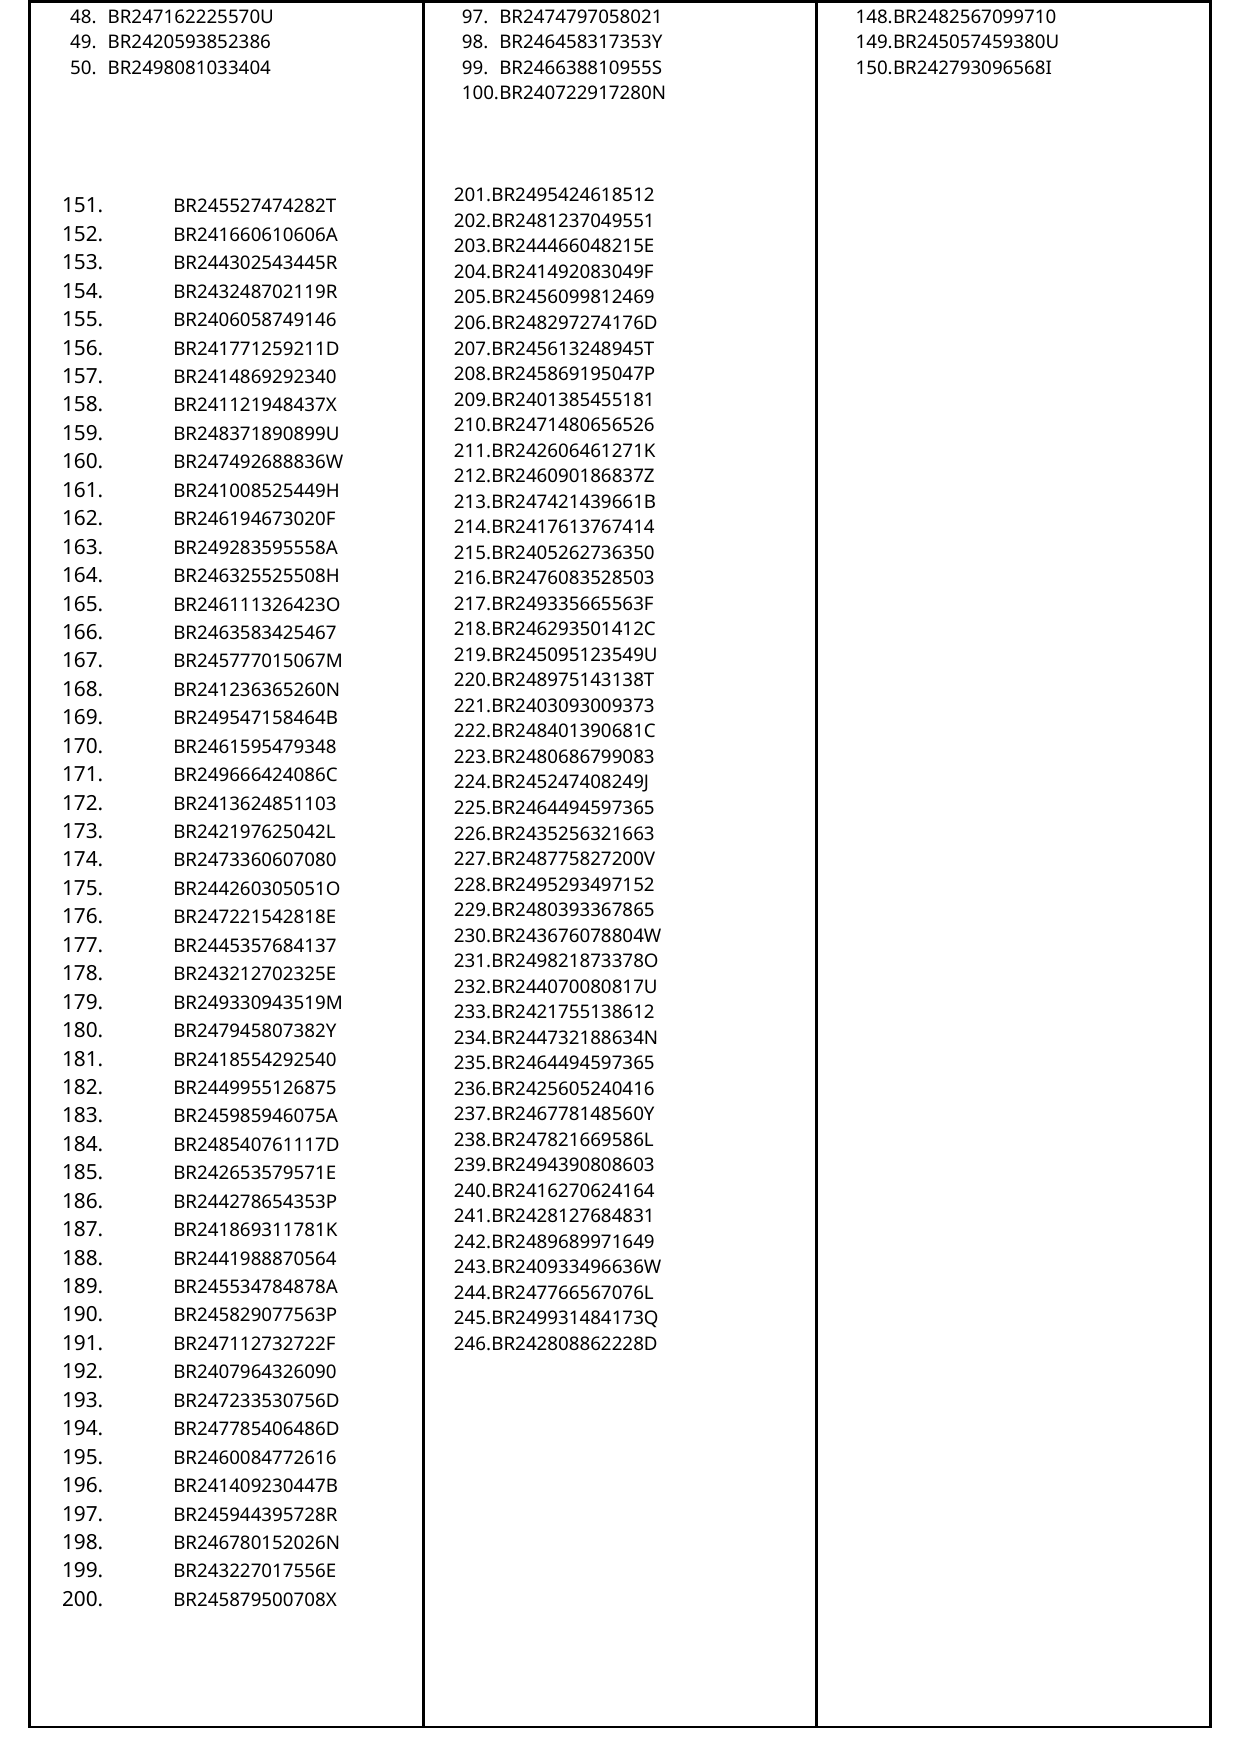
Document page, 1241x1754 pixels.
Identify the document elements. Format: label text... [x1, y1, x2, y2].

table_cell BR242933528741L BR246490870881W BR248061317688V BR240128156296K 93165943H BR249316594163H BR245127805225R BR2444387286865 BR2419712418547 BR2482206857271 BR246576680081E BR2471126229017 BR2454114701734 BR245881271087Y BR248914341906G BR242291377650Q BR2465165798385 BR249596756986R BR243485925912S BR245888905462W BR249814293251H BR242639406086V BR2461522035685 BR2460038383283 BR247833818016S BR248088966294O BR240718249804K BR242057206628Q BR248791864173I BR241854452326X BR245268673834Z BR245244789803F BR248341862741B BR242868442162T BR240532814257Q BR245190620494S BR241285258269N BR245843359732W BR241311616308V BR249514556667K BR249061483707E BR2400205884782 BR2470467418640 BR2427577479857 BR244031237487W BR242973369133G BR2474797058021 BR246458317353Y BR246638810955S BR240722917280N BR2495424618512 BR2481237049551 BR244466048215E BR241492083049F BR2456099812469 BR248297274176D BR245613248945T BR245869195047P BR2401385455181 BR2471480656526 BR242606461271K BR246090186837Z BR247421439661B BR2417613767414 BR2405262736350 BR2476083528503 BR249335665563F BR246293501412C BR245095123549U BR248975143138T BR2403093009373 BR248401390681C BR2480686799083 BR245247408249J BR2464494597365 BR2435256321663 BR248775827200V BR2495293497152 BR2480393367865 BR243676078804W BR249821873378O BR244070080817U BR2421755138612 BR244732188634N BR2464494597365 BR2425605240416 BR246778148560Y BR247821669586L BR2494390808603 BR2416270624164 BR2428127684831 BR2489689971649 BR240933496636W BR247766567076L BR249931484173Q BR242808862228D [425, 3, 815, 1726]
table_cell BR247363421341M BR2455245884422 BR248925240214O BR240766703619Q BR247163112356O BR244791631940K BR247879612854P BR247570463107H BR2482171472804 BR2469884612907 BR2464494597365 BR243876186678U BR2452861117093 BR242420531779W BR246247064751S BR247811806914Z BR249326181481Y BR2487427882821 BR246270169231S BR2428258059787 BR2486610199245 BR2489182276732 BR2499936304824 BR2450214932011 BR240990526720O BR242971222310W BR241833531635Y BR243685305810Z BR2447909768763 BR241730882981Z BR2448105443793 BR241681153307P BR241171714903S BR240912347461B BR2415196124633 BR244344579623X BR247738685728V BR247170231733W BR245229176270C BR2424362430592 BR240098305905J BR247435431179G BR245884097969X BR2409814846432 BR240420566007X BR244253221455F BR249228118743E BR2482567099710 BR245057459380U BR242793096568I [818, 3, 1209, 1726]
table_cell BR240073187773R BR248479393697V BR2442252295410 BR2493189396473 BR249590142228Z BR249252898949U BR248129118394J BR246542765231N BR2473174447441 BR246308070332O BR2412783314944 BR2462855408166 BR2432765460069 BR240152935529D BR2464051984065 BR240370083081I BR242237137855J BR2488628818578 BR244860955953E BR2431248526196 BR245562711083G BR2424893859401 BR2425827153873 BR240798483338Y BR249674063218K BR2412879395603 BR2467623720625 BR242944924525V BR242498324023I BR241084913599Y BR2405284719614 BR241566761895E BR2488928283320 BR248818644948V BR245549959536B BR242765549640Z BR241396361872M BR2480418991051 BR2450115592450 BR249646751650W BR243785131624U BR2451299186192 BR245679963945N BR249016595768O BR243904734042V BR2476087745417 BR243923903369Y BR247162225570U BR2420593852386 BR2498081033404 BR245527474282T BR241660610606A BR244302543445R BR243248702119R BR2406058749146 BR241771259211D BR2414869292340 BR241121948437X BR248371890899U BR247492688836W BR241008525449H BR246194673020F BR249283595558A BR246325525508H BR246111326423O BR2463583425467 BR245777015067M BR241236365260N BR249547158464B BR2461595479348 BR249666424086C BR2413624851103 BR242197625042L BR2473360607080 BR244260305051O BR247221542818E BR2445357684137 BR243212702325E BR249330943519M BR247945807382Y BR2418554292540 BR2449955126875 BR245985946075A BR248540761117D BR242653579571E BR244278654353P BR241869311781K BR2441988870564 BR245534784878A BR245829077563P BR247112732722F BR2407964326090 BR247233530756D BR247785406486D BR2460084772616 BR241409230447B BR245944395728R BR246780152026N BR243227017556E BR245879500708X [31, 3, 422, 1726]
